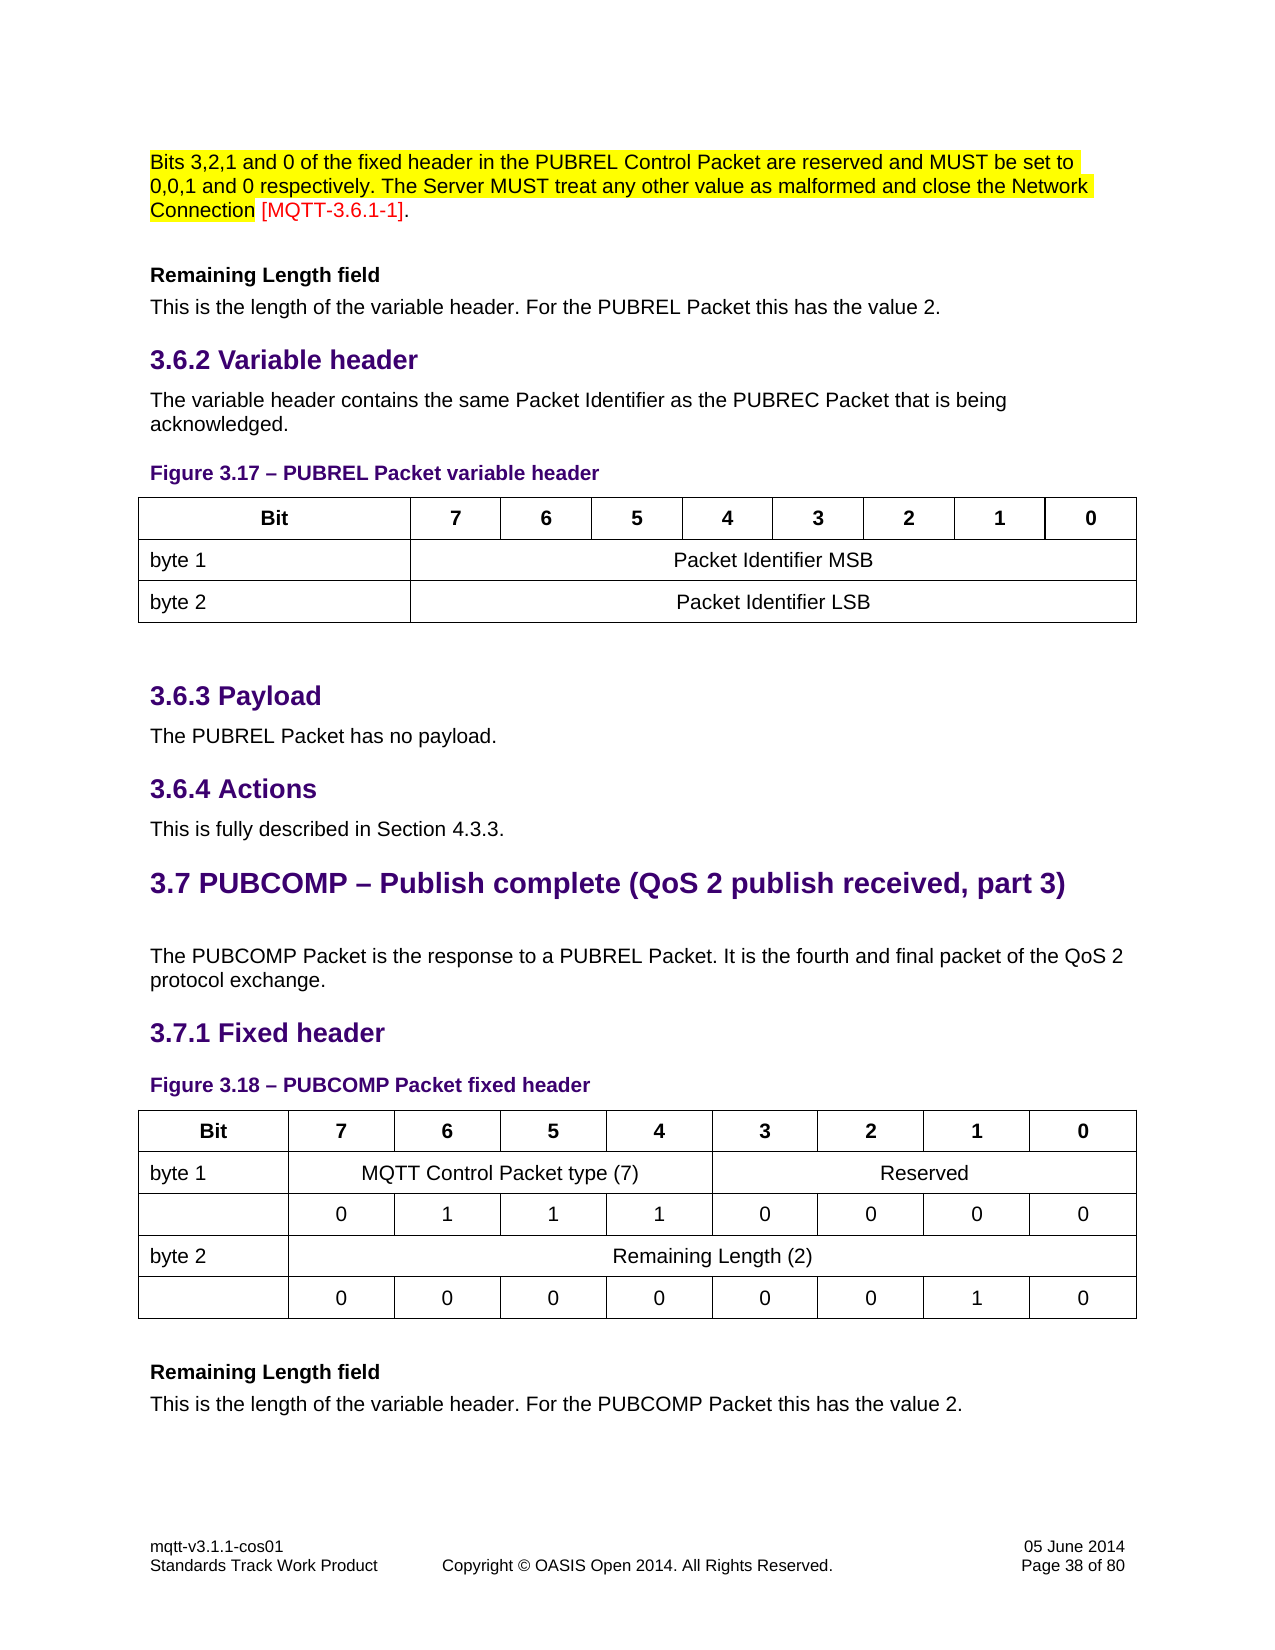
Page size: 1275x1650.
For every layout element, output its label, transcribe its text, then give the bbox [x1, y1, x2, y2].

table_cell [139, 1277, 288, 1318]
text The PUBREL Packet has no payload. [150, 724, 1125, 748]
table_cell 0 [818, 1277, 923, 1318]
text The PUBCOMP Packet is the response to a PUBREL Packet. It is the fourth and final packet of the QoS 2 protocol exchange. [150, 944, 1125, 992]
table_cell Reserved [713, 1152, 1136, 1193]
table_cell Remaining Length (2) [289, 1236, 1136, 1276]
table_cell 0 [924, 1194, 1029, 1234]
table_cell 1 [924, 1277, 1029, 1318]
table_cell [139, 1194, 288, 1234]
table_cell 0 [501, 1277, 606, 1318]
text This is the length of the variable header. For the PUBREL Packet this has the value 2. [150, 295, 1125, 319]
table_header 6 [395, 1111, 500, 1151]
subtitle Fixed header [150, 1017, 1125, 1048]
text Bits 3,2,1 and 0 of the fixed header in the PUBREL Control Packet are reserved and MUST be set to 0,0,1 and 0 respectively. The Server MUST treat any other value as malformed and close the Network Connection [MQTT-3.6.1-1]. [150, 150, 1125, 222]
table_header 4 [683, 498, 772, 538]
table_cell 1 [607, 1194, 712, 1234]
table_header 5 [592, 498, 682, 538]
subtitle Actions [150, 773, 1125, 804]
table_header 1 [955, 498, 1044, 538]
subtitle Payload [150, 680, 1125, 711]
table_cell 0 [289, 1194, 394, 1234]
table_cell byte 2 [139, 1236, 288, 1276]
table_cell 0 [1030, 1277, 1136, 1318]
table_header Bit [139, 498, 410, 538]
subtitle PUBCOMP – Publish complete (QoS 2 publish received, part 3) [150, 866, 1125, 899]
text Remaining Length field [150, 1359, 1125, 1383]
table_header 3 [773, 498, 863, 538]
table_cell 0 [713, 1194, 817, 1234]
table_header 0 [1046, 498, 1136, 538]
table_cell 0 [395, 1277, 500, 1318]
table_cell 0 [818, 1194, 923, 1234]
table_header 3 [713, 1111, 817, 1151]
table_header 7 [289, 1111, 394, 1151]
subtitle Variable header [150, 344, 1125, 375]
table_header 1 [924, 1111, 1029, 1151]
table_cell MQTT Control Packet type (7) [289, 1152, 712, 1193]
table_header 2 [818, 1111, 923, 1151]
table_cell 0 [289, 1277, 394, 1318]
subtitle Figure 3.18 – PUBCOMP Packet fixed header [150, 1073, 1125, 1097]
table_cell 0 [713, 1277, 817, 1318]
table_header Bit [139, 1111, 288, 1151]
text This is the length of the variable header. For the PUBCOMP Packet this has the value 2. [150, 1392, 1125, 1416]
text This is fully described in Section 4.3.3. [150, 817, 1125, 841]
table_cell 1 [395, 1194, 500, 1234]
text Remaining Length field [150, 262, 1125, 286]
table_cell Packet Identifier LSB [411, 581, 1136, 622]
table_cell byte 2 [139, 581, 410, 622]
subtitle Figure 3.17 – PUBREL Packet variable header [150, 460, 1125, 484]
table_header 4 [607, 1111, 712, 1151]
table_cell byte 1 [139, 540, 410, 580]
table_header 6 [501, 498, 591, 538]
table_cell byte 1 [139, 1152, 288, 1193]
table_cell 0 [607, 1277, 712, 1318]
table_cell Packet Identifier MSB [411, 540, 1136, 580]
table_header 7 [411, 498, 500, 538]
text The variable header contains the same Packet Identifier as the PUBREC Packet that is being acknowledged. [150, 387, 1125, 435]
table_cell 1 [501, 1194, 606, 1234]
table_cell 0 [1030, 1194, 1136, 1234]
table_header 0 [1030, 1111, 1136, 1151]
table_header 5 [501, 1111, 606, 1151]
table_header 2 [864, 498, 954, 538]
